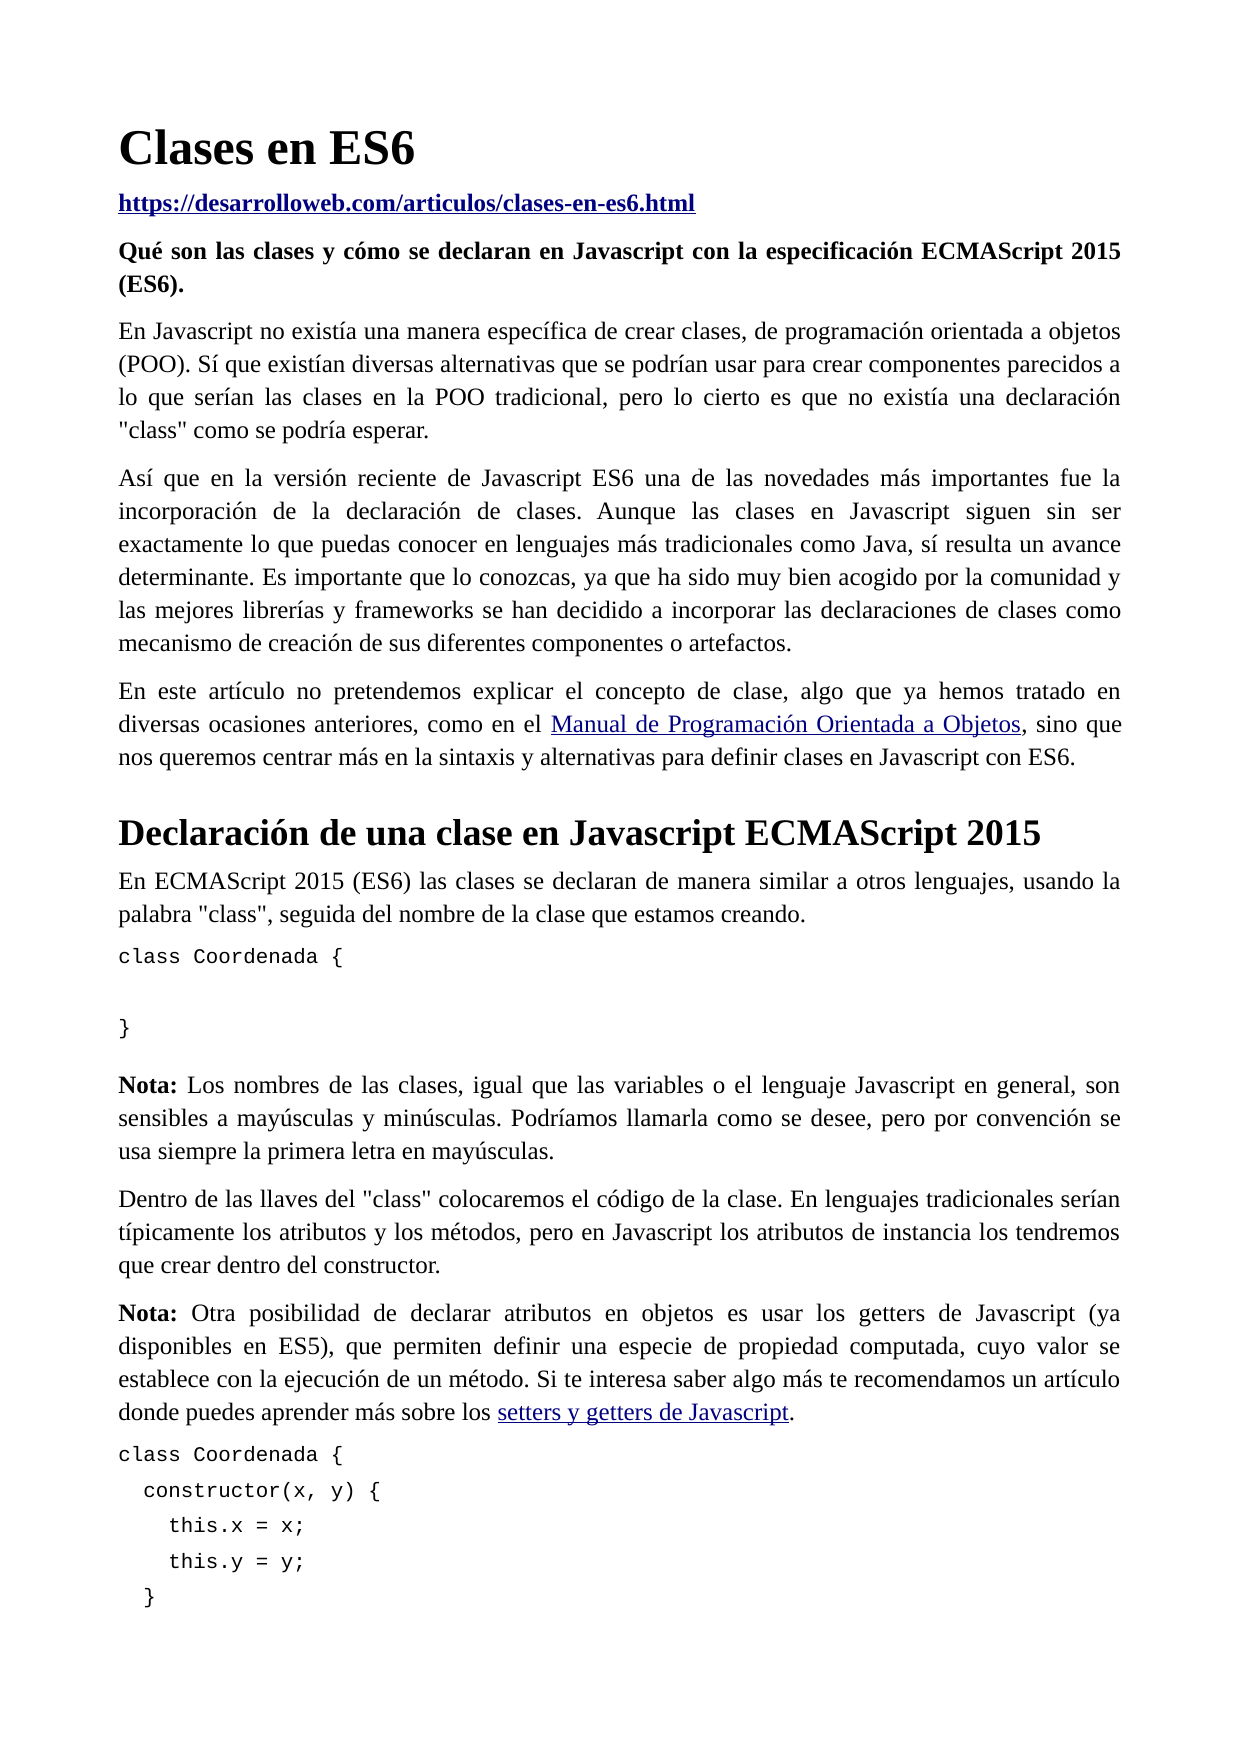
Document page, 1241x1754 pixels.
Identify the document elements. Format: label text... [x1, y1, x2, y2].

text class Coordenada { [118, 946, 1122, 970]
text } [118, 1586, 1122, 1610]
text } [118, 1017, 1122, 1041]
text this.y = y; [118, 1551, 1122, 1574]
text constructor(x, y) { [118, 1480, 1122, 1503]
text En Javascript no existía una manera específica de crear clases, de programación orientada a objetos (POO). Sí que existían diversas alternativas que se podrían usar para crear componentes parecidos a lo que serían las clases en la POO tradicional, pero lo cierto es que no existía una declaración "class" como se podría esperar. [118, 316, 1122, 444]
text https://desarrolloweb.com/articulos/clases-en-es6.html [118, 188, 1122, 217]
text this.x = x; [118, 1515, 1122, 1539]
text class Coordenada { [118, 1444, 1122, 1468]
text En ECMAScript 2015 (ES6) las clases se declaran de manera similar a otros lenguajes, usando la palabra "class", seguida del nombre de la clase que estamos creando. [118, 866, 1122, 928]
text En este artículo no pretendemos explicar el concepto de clase, algo que ya hemos tratado en diversas ocasiones anteriores, como en el Manual de Programación Orientada a Objetos, sino que nos queremos centrar más en la sintaxis y alternativas para definir clases en Javascript con ES6. [118, 676, 1122, 771]
text Nota: Los nombres de las clases, igual que las variables o el lenguaje Javascript en general, son sensibles a mayúsculas y minúsculas. Podríamos llamarla como se desee, pero por convención se usa siempre la primera letra en mayúsculas. [118, 1070, 1122, 1165]
subtitle Declaración de una clase en Javascript ECMAScript 2015 [118, 810, 1122, 853]
text Dentro de las llaves del "class" colocaremos el código de la clase. En lenguajes tradicionales serían típicamente los atributos y los métodos, pero en Javascript los atributos de instancia los tendremos que crear dentro del constructor. [118, 1184, 1122, 1279]
text Qué son las clases y cómo se declaran en Javascript con la especificación ECMAScript 2015 (ES6). [118, 236, 1122, 297]
text Nota: Otra posibilidad de declarar atributos en objetos es usar los getters de Javascript (ya disponibles en ES5), que permiten definir una especie de propiedad computada, cuyo valor se establece con la ejecución de un método. Si te interesa saber algo más te recomendamos un artículo donde puedes aprender más sobre los setters y getters de Javascript. [118, 1298, 1122, 1426]
text Así que en la versión reciente de Javascript ES6 una de las novedades más importantes fue la incorporación de la declaración de clases. Aunque las clases en Javascript siguen sin ser exactamente lo que puedas conocer en lenguajes más tradicionales como Java, sí resulta un avance determinante. Es importante que lo conozcas, ya que ha sido muy bien acogido por la comunidad y las mejores librerías y frameworks se han decidido a incorporar las declaraciones de clases como mecanismo de creación de sus diferentes componentes o artefactos. [118, 463, 1122, 657]
subtitle Clases en ES6 [118, 118, 1122, 176]
